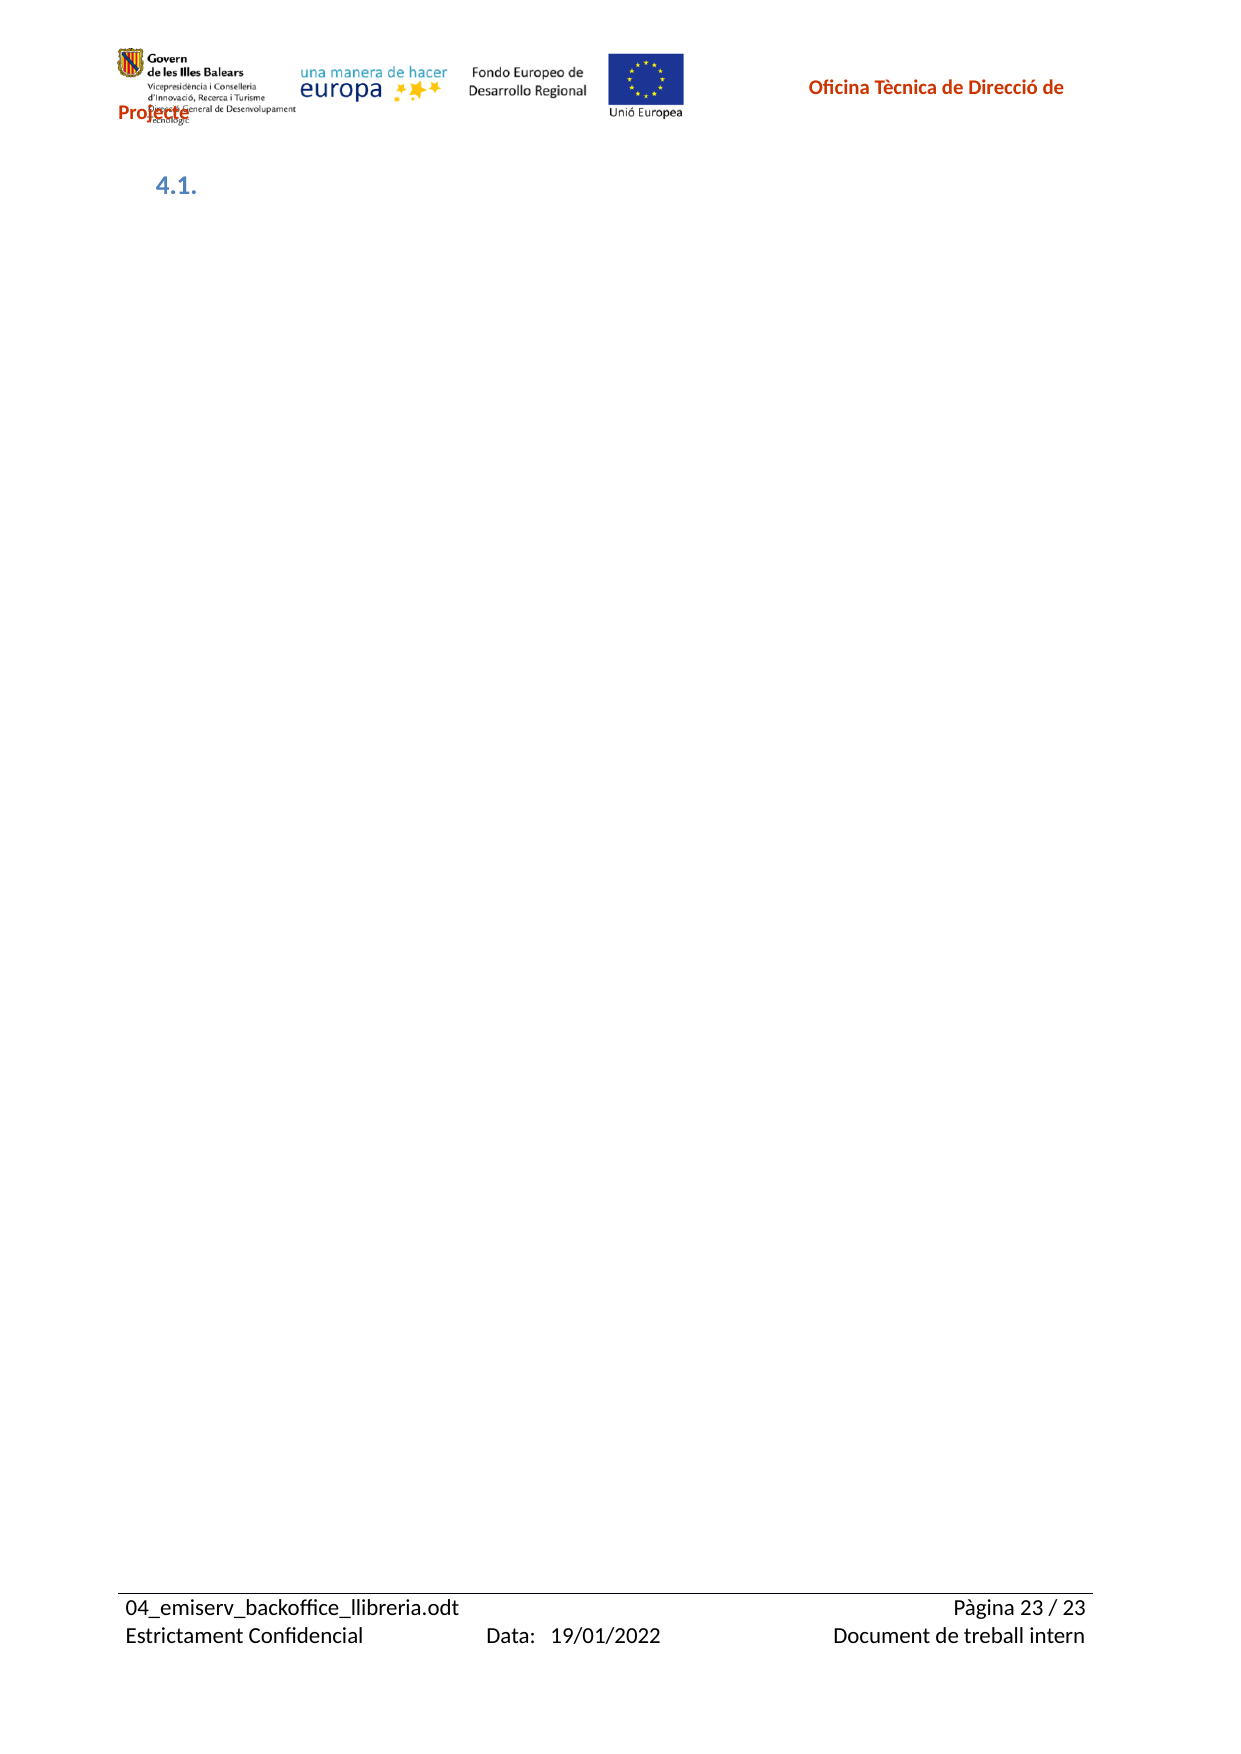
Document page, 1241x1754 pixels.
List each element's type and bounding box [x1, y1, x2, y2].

picture [117, 48, 685, 126]
